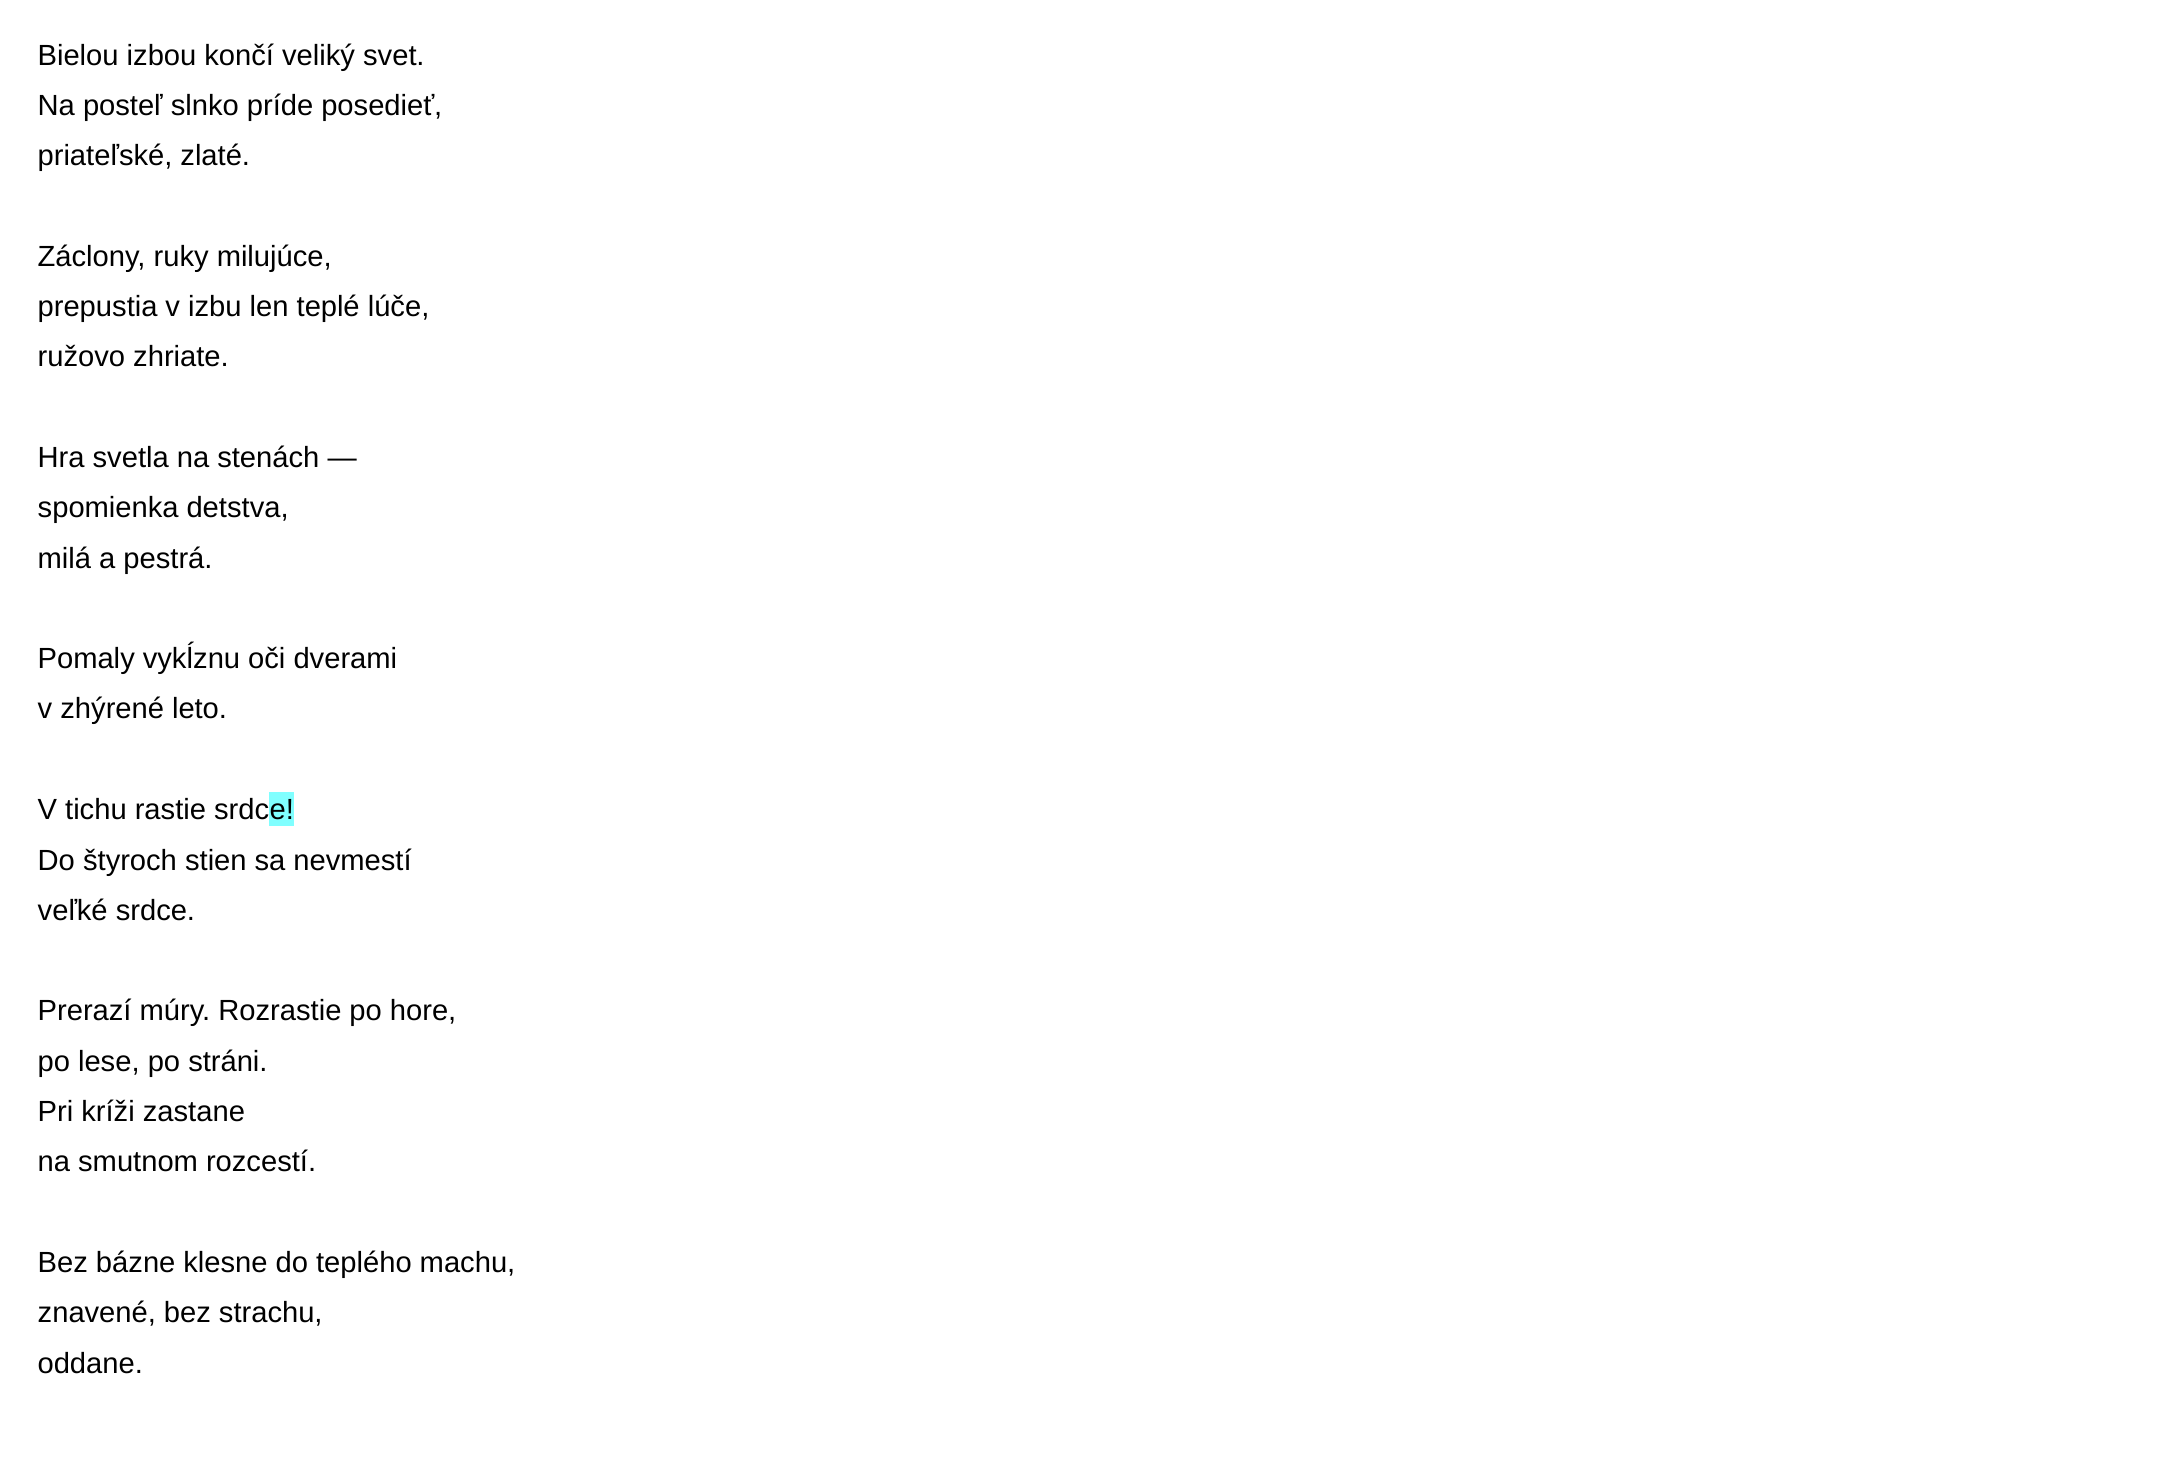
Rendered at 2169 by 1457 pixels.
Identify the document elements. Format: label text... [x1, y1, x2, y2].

text Hra svetla na stenách — [37, 440, 1130, 473]
text znavené, bez strachu, [37, 1295, 1130, 1329]
text oddane. [37, 1346, 1130, 1379]
text po lese, po stráni. [37, 1044, 1130, 1077]
text Pomaly vykĺznu oči dverami [37, 641, 1130, 675]
text Bielou izbou končí veliký svet. [37, 37, 1130, 71]
text Do štyroch stien sa nevmestí [37, 842, 1130, 876]
text Bez bázne klesne do teplého machu, [37, 1245, 1130, 1278]
text priateľské, zlaté. [37, 138, 1130, 172]
text Prerazí múry. Rozrastie po hore, [37, 993, 1130, 1027]
text ružovo zhriate. [37, 339, 1130, 373]
text Záclony, ruky milujúce, [37, 239, 1130, 272]
text v zhýrené leto. [37, 692, 1130, 725]
text V tichu rastie srdce! [37, 792, 1130, 826]
text prepustia v izbu len teplé lúče, [37, 289, 1130, 323]
text na smutnom rozcestí. [37, 1144, 1130, 1178]
text Pri kríži zastane [37, 1094, 1130, 1128]
text spomienka detstva, [37, 490, 1130, 524]
text milá a pestrá. [37, 541, 1130, 574]
text Na posteľ slnko príde posedieť, [37, 88, 1130, 121]
text veľké srdce. [37, 893, 1130, 926]
